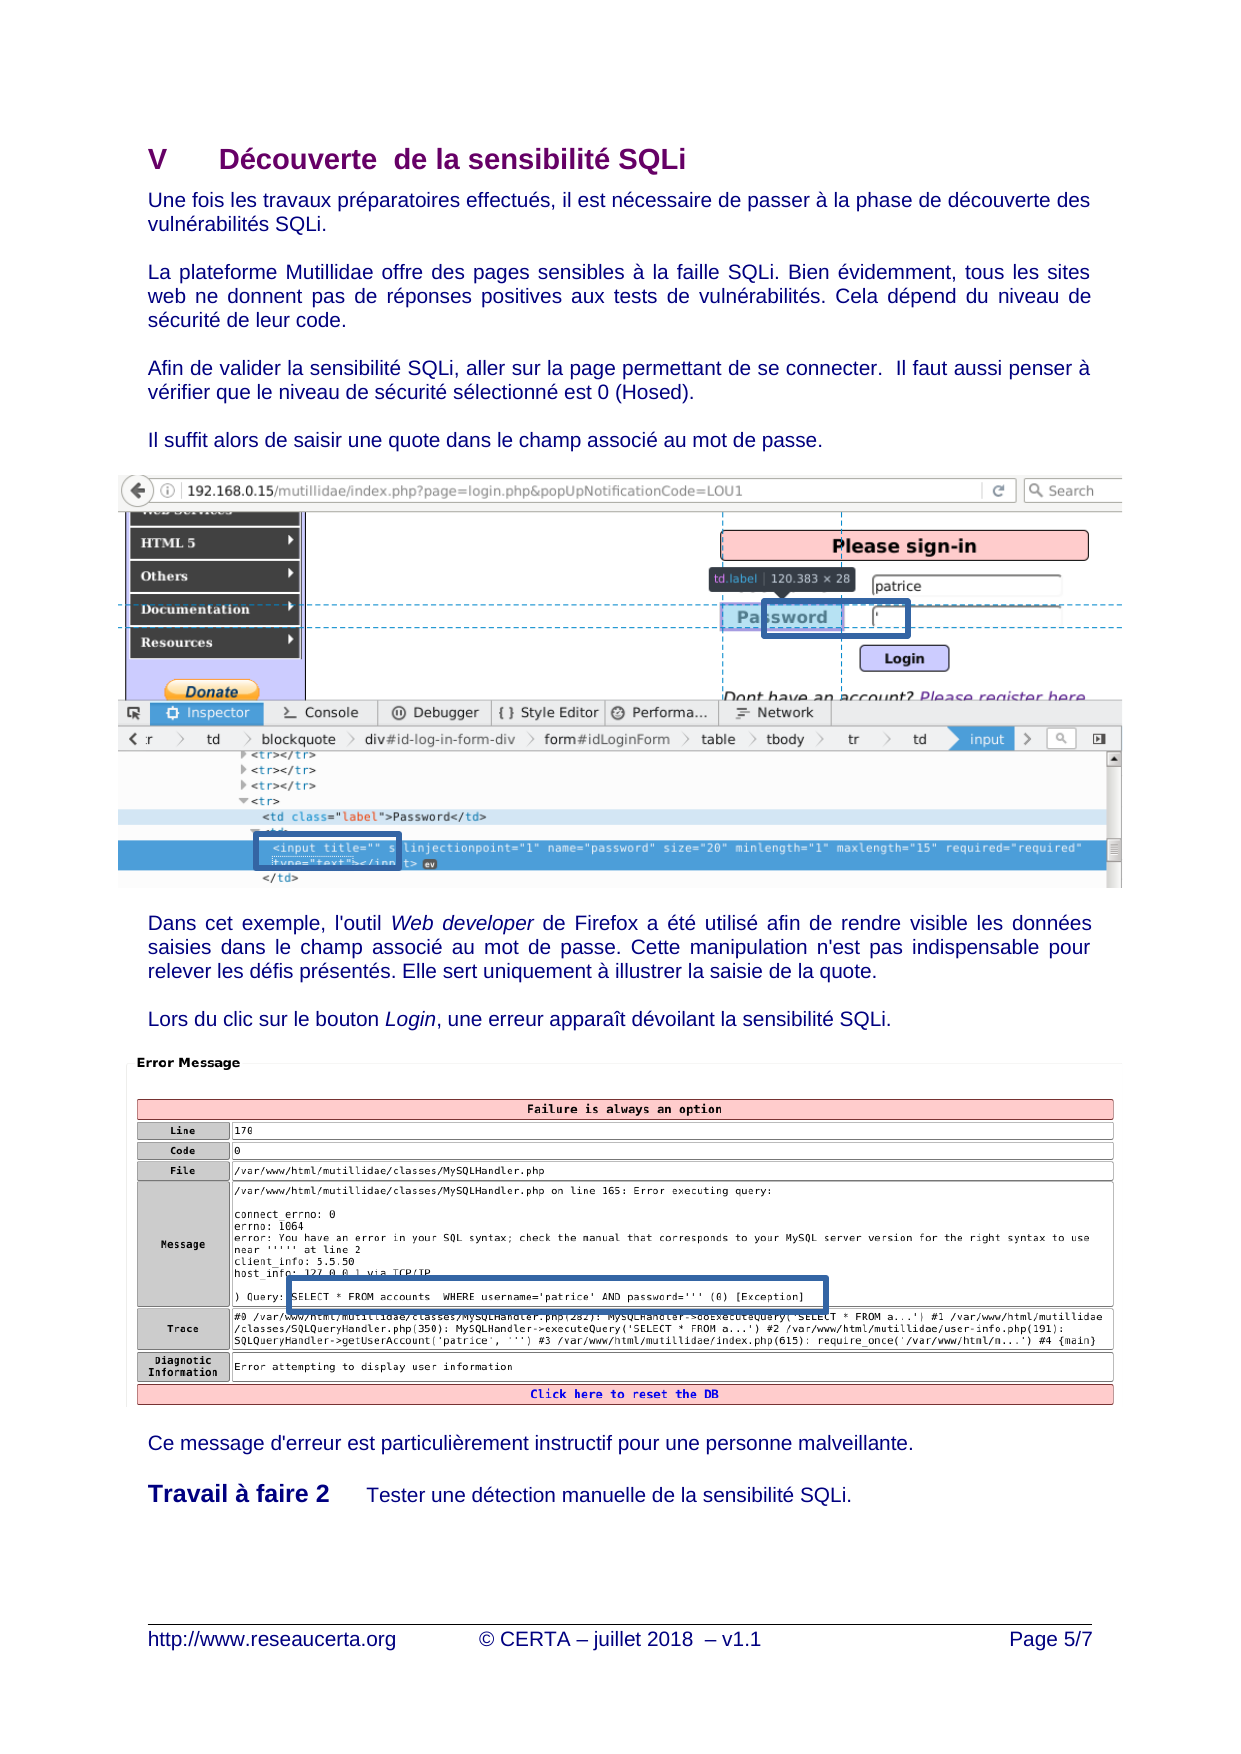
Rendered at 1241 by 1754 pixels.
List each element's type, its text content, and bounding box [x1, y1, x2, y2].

subtitle Découverte de la sensibilité SQLi [148, 142, 1092, 176]
text Il suffit alors de saisir une quote dans le champ associé au mot de passe. [148, 428, 1092, 452]
picture [118, 475, 1123, 888]
text La plateforme Mutillidae offre des pages sensibles à la faille SQLi. Bien évidemment, tous les sites web ne donnent pas de réponses positives aux tests de vulnérabilités. Cela dépend du niveau de sécurité de leur code. [148, 260, 1092, 332]
list Tester une détection manuelle de la sensibilité SQLi. [148, 1479, 1092, 1507]
text Une fois les travaux préparatoires effectués, il est nécessaire de passer à la phase de découverte des vulnérabilités SQLi. [148, 188, 1092, 236]
text Ce message d'erreur est particulièrement instructif pour une personne malveillante. [148, 1431, 1092, 1455]
picture [118, 1055, 1123, 1407]
text Afin de valider la sensibilité SQLi, aller sur la page permettant de se connecter. Il faut aussi penser à vérifier que le niveau de sécurité sélectionné est 0 (Hosed). [148, 356, 1092, 404]
text Lors du clic sur le bouton Login, une erreur apparaît dévoilant la sensibilité SQLi. [148, 1007, 1092, 1031]
text Dans cet exemple, l'outil Web developer de Firefox a été utilisé afin de rendre visible les données saisies dans le champ associé au mot de passe. Cette manipulation n'est pas indispensable pour relever les défis présentés. Elle sert uniquement à illustrer la saisie de la quote. [148, 911, 1092, 983]
